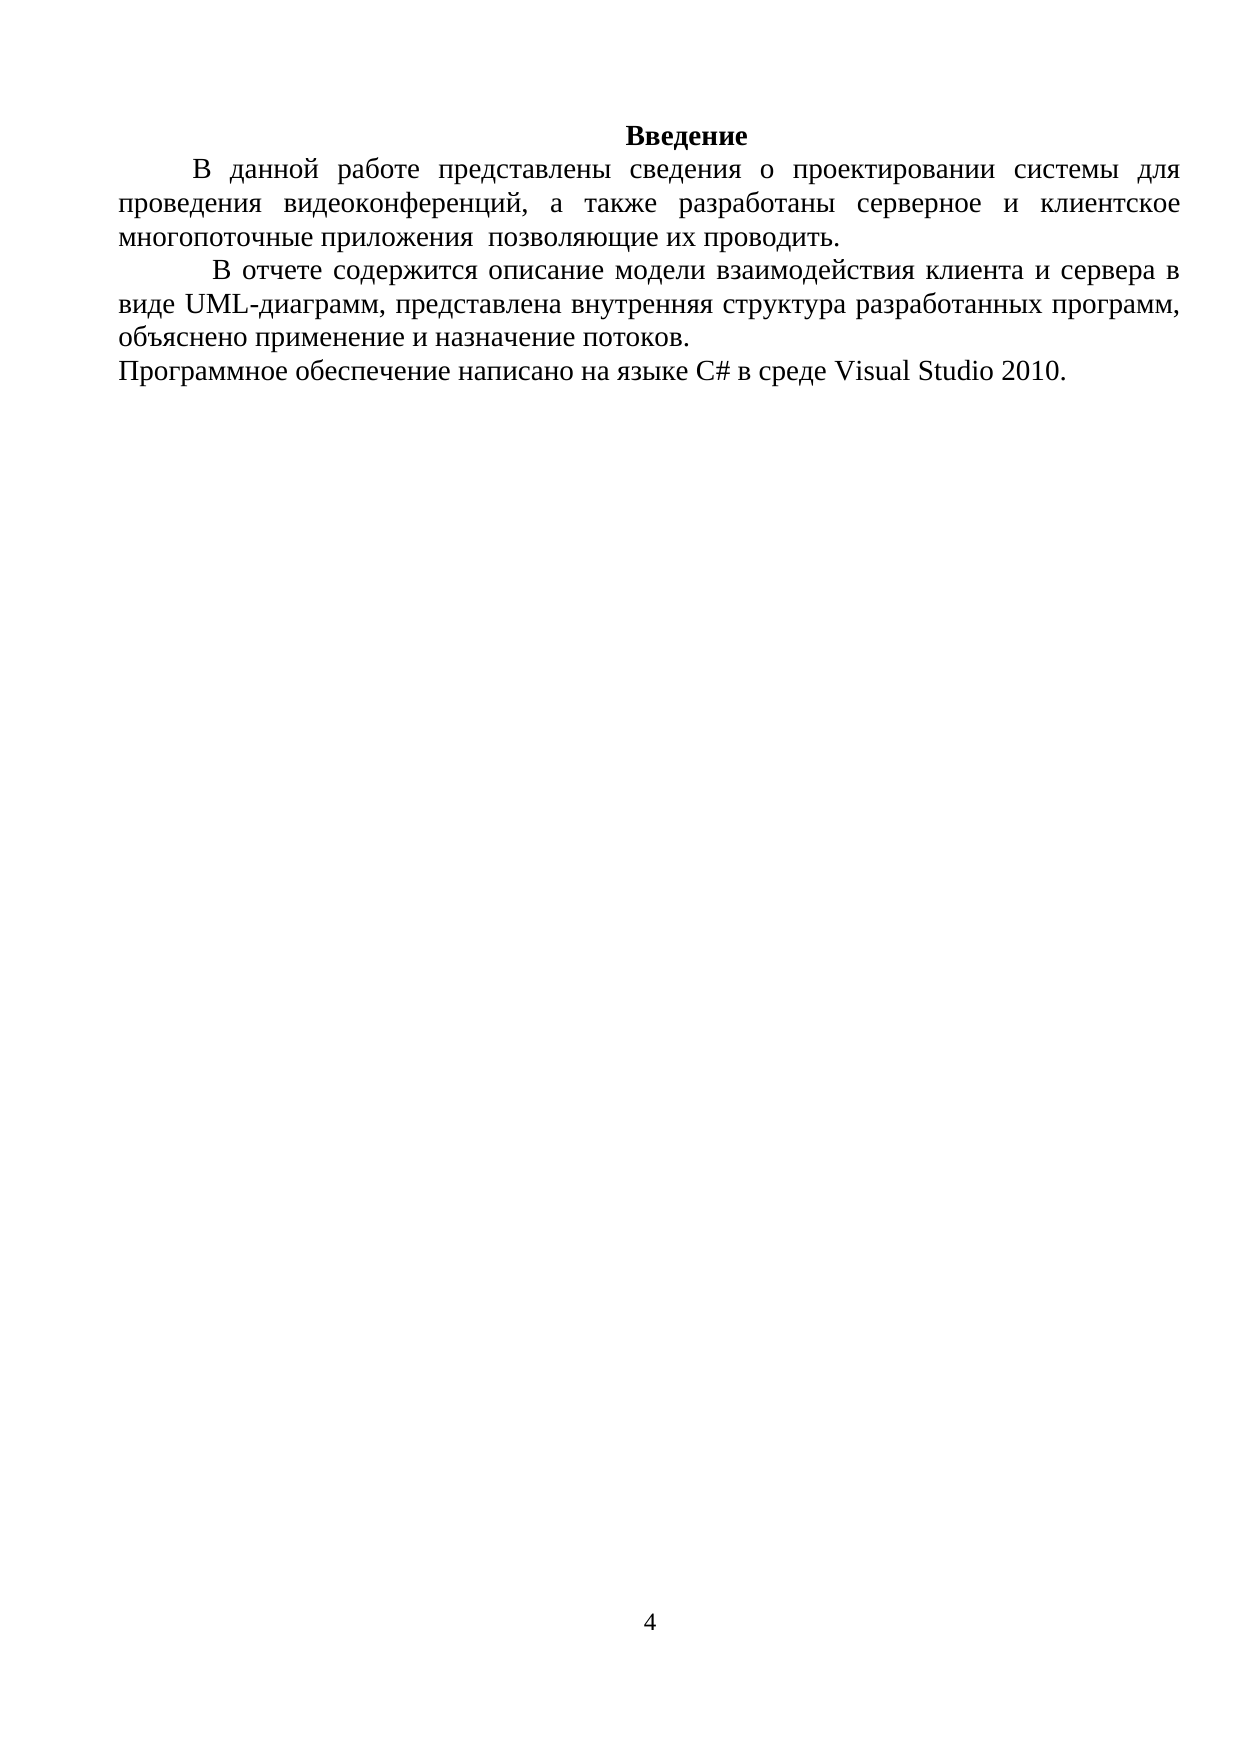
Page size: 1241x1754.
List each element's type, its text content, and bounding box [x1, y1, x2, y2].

text В отчете содержится описание модели взаимодействия клиента и сервера в виде UML-диаграмм, представлена внутренняя структура разработанных программ, объяснено применение и назначение потоков. [118, 252, 1181, 353]
text Программное обеспечение написано на языке С# в среде Visual Studio 2010. [118, 353, 1181, 386]
text В данной работе представлены сведения о проектировании системы для проведения видеоконференций, а также разработаны серверное и клиентское многопоточные приложения позволяющие их проводить. [118, 152, 1181, 252]
text Введение [192, 118, 1181, 152]
